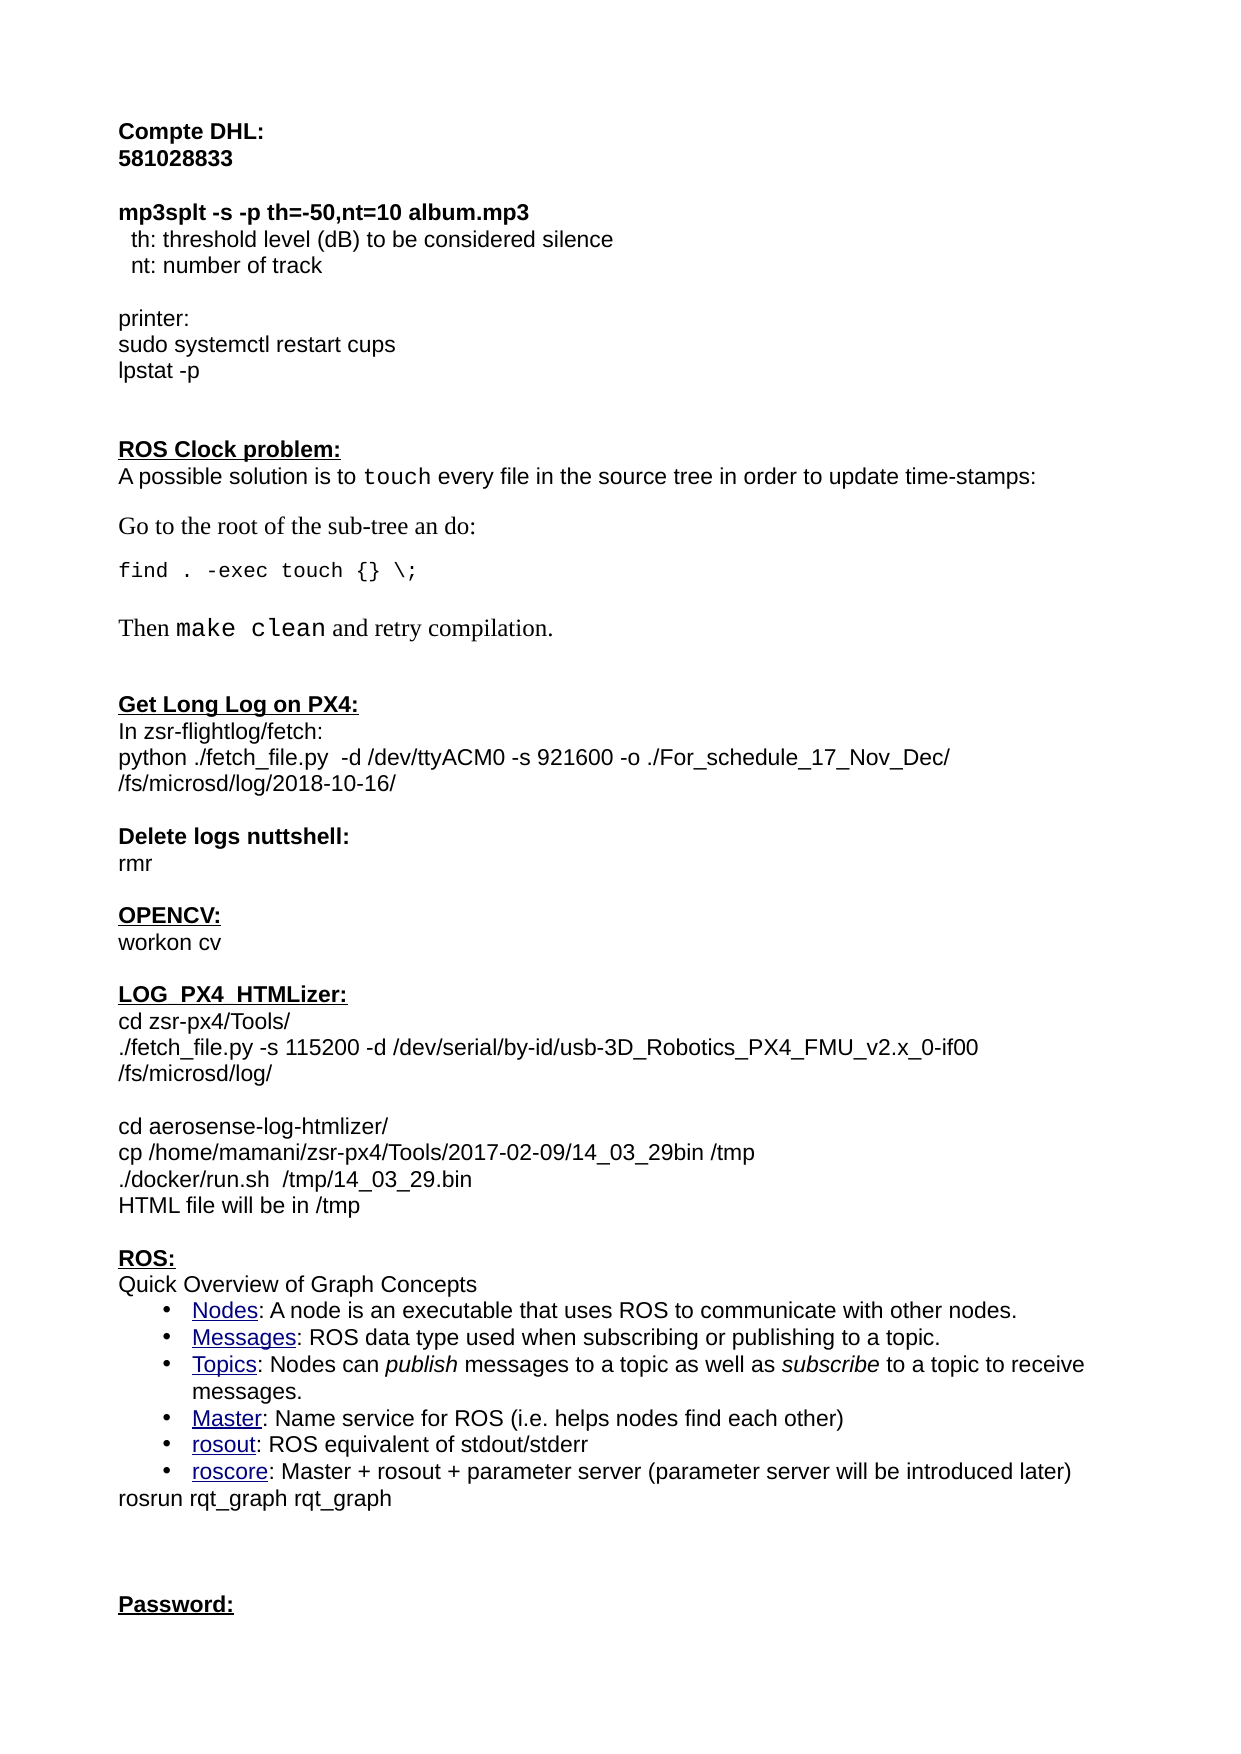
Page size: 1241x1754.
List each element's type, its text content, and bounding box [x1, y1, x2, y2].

text ./fetch_file.py -s 115200 -d /dev/serial/by-id/usb-3D_Robotics_PX4_FMU_v2.x_0-if00 /fs/microsd/log/ [118, 1034, 1122, 1087]
text HTML file will be in /tmp [118, 1192, 1122, 1218]
text ./docker/run.sh /tmp/14_03_29.bin [118, 1166, 1122, 1192]
text In zsr-flightlog/fetch: [118, 718, 1122, 744]
text nt: number of track [118, 252, 1122, 278]
list roscore: Master + rosout + parameter server (parameter server will be introduced later) [162, 1458, 1122, 1485]
list Messages: ROS data type used when subscribing or publishing to a topic. [162, 1324, 1122, 1351]
text LOG_PX4_HTMLizer: [118, 981, 1122, 1008]
list Master: Name service for ROS (i.e. helps nodes find each other) [162, 1404, 1122, 1431]
text mp3splt -s -p th=-50,nt=10 album.mp3 [118, 199, 1122, 226]
text rmr [118, 849, 1122, 876]
text lpstat -p [118, 357, 1122, 384]
text python ./fetch_file.py -d /dev/ttyACM0 -s 921600 -o ./For_schedule_17_Nov_Dec/ /fs/microsd/log/2018-10-16/ [118, 744, 1122, 797]
text sudo systemctl restart cups [118, 331, 1122, 357]
text cd aerosense-log-htmlizer/ [118, 1113, 1122, 1139]
text Delete logs nuttshell: [118, 823, 1122, 849]
list rosout: ROS equivalent of stdout/stderr [162, 1431, 1122, 1458]
text OPENCV: [118, 902, 1122, 928]
text Password: [118, 1591, 1122, 1617]
text Compte DHL: [118, 118, 1122, 144]
text 581028833 [118, 144, 1122, 171]
text cd zsr-px4/Tools/ [118, 1008, 1122, 1034]
text th: threshold level (dB) to be considered silence [118, 226, 1122, 252]
text cp /home/mamani/zsr-px4/Tools/2017-02-09/14_03_29bin /tmp [118, 1139, 1122, 1166]
list Topics: Nodes can publish messages to a topic as well as subscribe to a topic to receive messages. [162, 1351, 1122, 1404]
text printer: [118, 304, 1122, 331]
text ROS Clock problem: [118, 436, 1122, 463]
text A possible solution is to touch every file in the source tree in order to update time-stamps: [118, 463, 1122, 491]
list Nodes: A node is an executable that uses ROS to communicate with other nodes. [162, 1297, 1122, 1324]
text find . -exec touch {} \; [118, 560, 1122, 584]
text Get Long Log on PX4: [118, 691, 1122, 718]
text ROS: [118, 1245, 1122, 1271]
text Then make clean and retry compilation. [118, 613, 1122, 644]
text workon cv [118, 928, 1122, 955]
text Quick Overview of Graph Concepts [118, 1271, 1122, 1297]
text Go to the root of the sub-tree an do: [118, 511, 1122, 540]
text rosrun rqt_graph rqt_graph [118, 1485, 1122, 1511]
